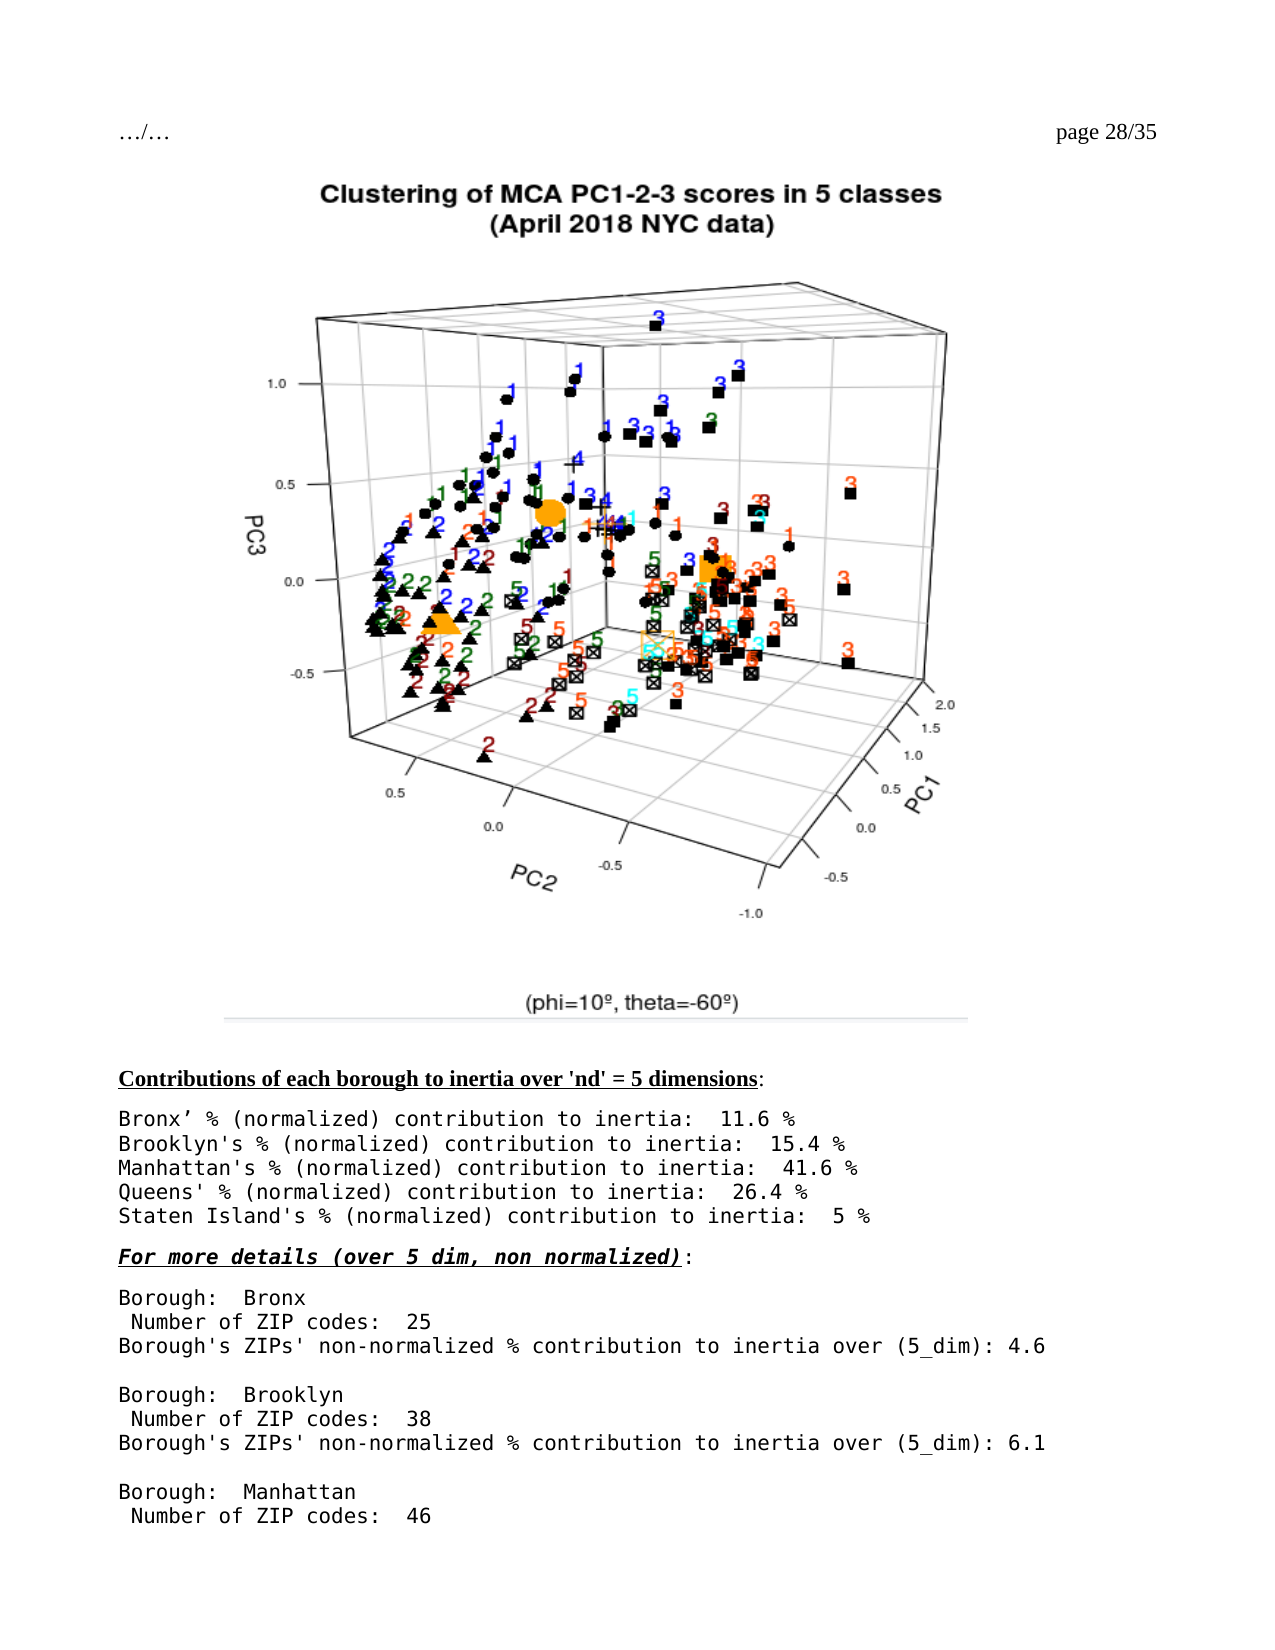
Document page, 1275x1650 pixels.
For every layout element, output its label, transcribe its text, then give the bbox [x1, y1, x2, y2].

text Contributions of each borough to inertia over 'nd' = 5 dimensions: [118, 1065, 1157, 1091]
text Manhattan's % (normalized) contribution to inertia: 41.6 % [118, 1156, 1157, 1180]
text Number of ZIP codes: 25 [118, 1310, 1157, 1334]
text Number of ZIP codes: 38 [118, 1407, 1157, 1431]
text Borough: Brooklyn [118, 1383, 1157, 1407]
text Staten Island's % (normalized) contribution to inertia: 5 % [118, 1204, 1157, 1229]
text Queens' % (normalized) contribution to inertia: 26.4 % [118, 1180, 1157, 1204]
text Borough's ZIPs' non-normalized % contribution to inertia over (5_dim): 4.6 [118, 1334, 1157, 1358]
text Borough: Bronx [118, 1286, 1157, 1310]
text Borough: Manhattan [118, 1480, 1157, 1504]
picture [223, 177, 968, 1023]
text Number of ZIP codes: 46 [118, 1504, 1157, 1528]
text Bronx’ % (normalized) contribution to inertia: 11.6 % [118, 1107, 1157, 1132]
text For more details (over 5 dim, non normalized): [118, 1245, 1157, 1269]
text Borough's ZIPs' non-normalized % contribution to inertia over (5_dim): 6.1 [118, 1431, 1157, 1455]
text Brooklyn's % (normalized) contribution to inertia: 15.4 % [118, 1132, 1157, 1156]
